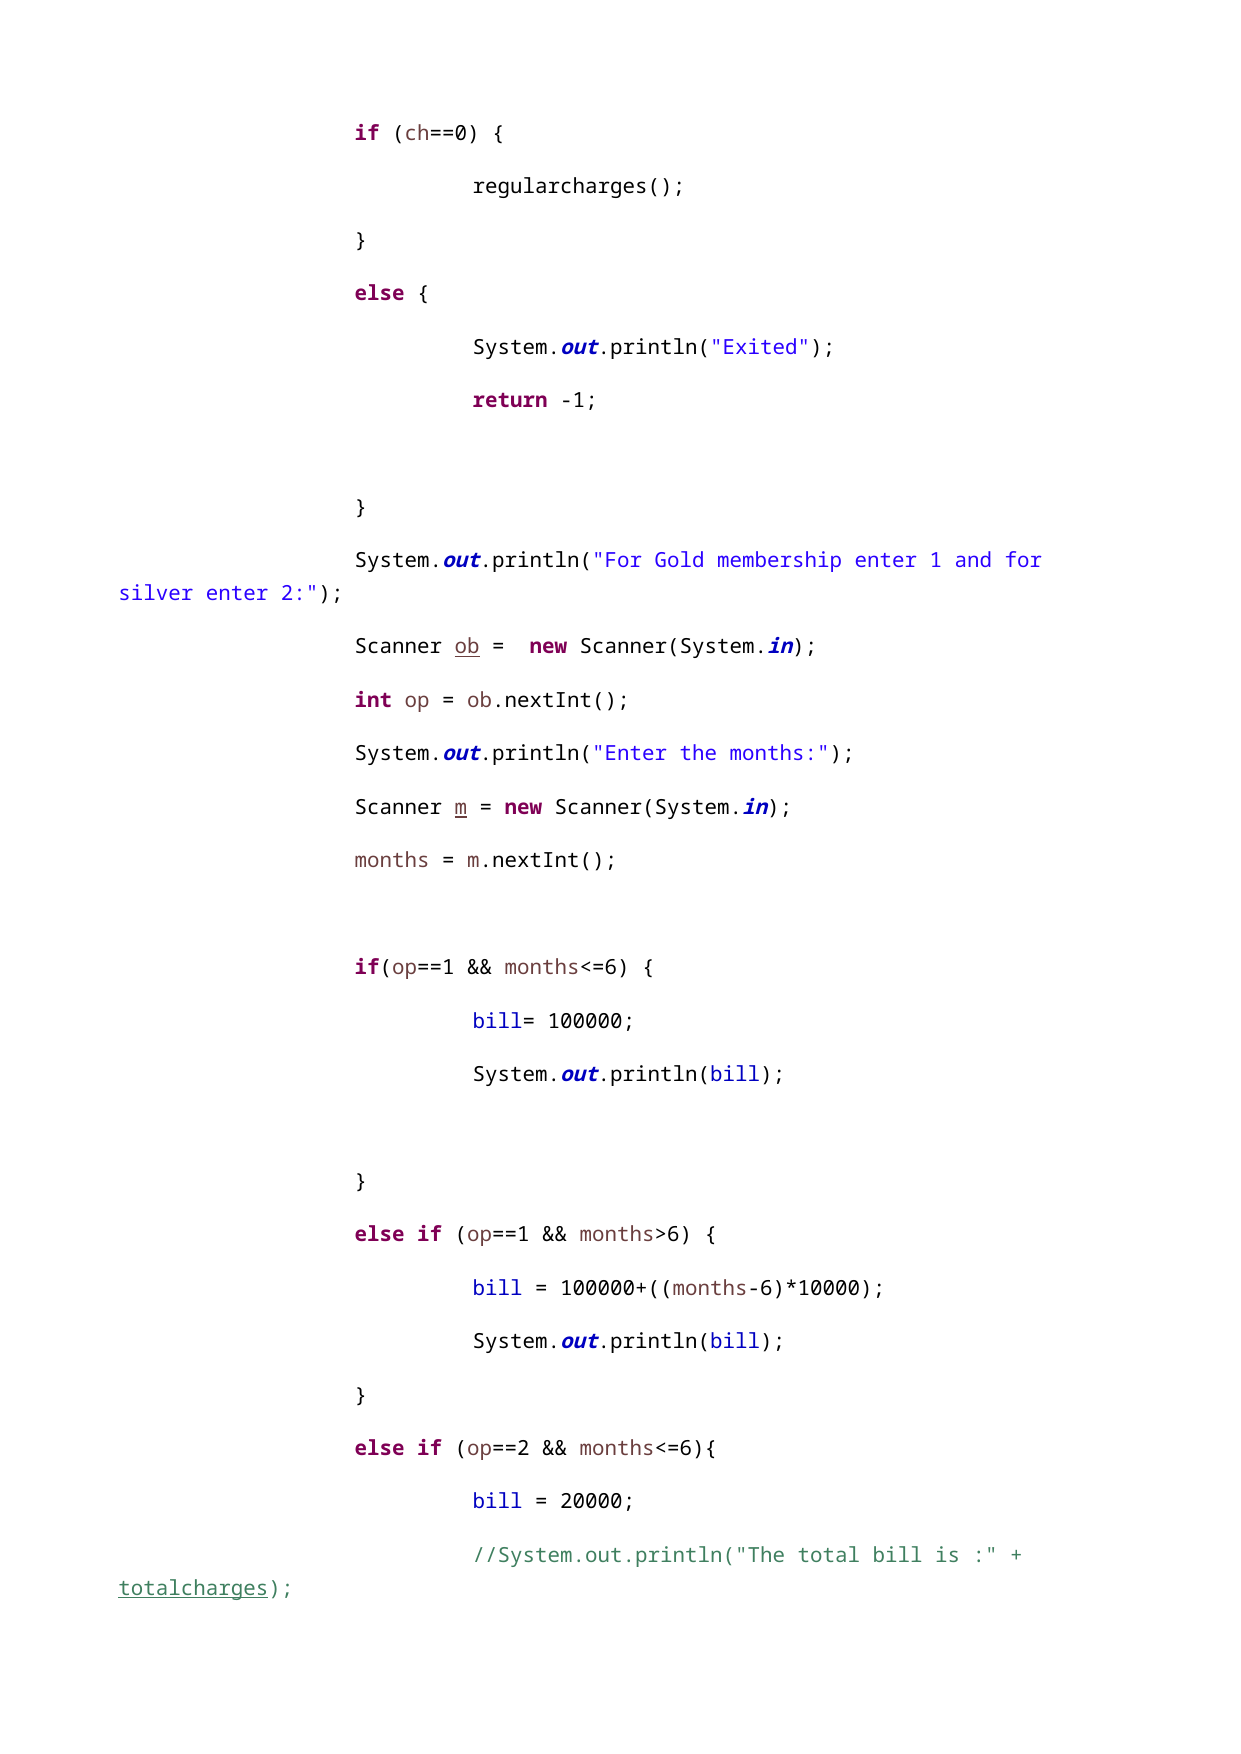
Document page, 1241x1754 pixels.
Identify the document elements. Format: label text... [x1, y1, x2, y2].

text else if (op==2 && months<=6){ [118, 1433, 1122, 1462]
text System.out.println("Enter the months:"); [118, 738, 1122, 767]
text } [118, 1166, 1122, 1194]
text bill = 20000; [118, 1487, 1122, 1515]
text if(op==1 && months<=6) { [118, 952, 1122, 981]
text int op = ob.nextInt(); [118, 685, 1122, 713]
text Scanner ob = new Scanner(System.in); [118, 632, 1122, 660]
text System.out.println("For Gold membership enter 1 and for silver enter 2:"); [118, 546, 1122, 607]
text return -1; [118, 385, 1122, 414]
text //System.out.println("The total bill is :" + totalcharges); [118, 1540, 1122, 1601]
text bill = 100000+((months-6)*10000); [118, 1273, 1122, 1301]
text System.out.println("Exited"); [118, 332, 1122, 360]
text } [118, 492, 1122, 521]
text } [118, 225, 1122, 253]
text else { [118, 278, 1122, 307]
text months = m.nextInt(); [118, 845, 1122, 874]
text System.out.println(bill); [118, 1326, 1122, 1355]
text } [118, 1380, 1122, 1408]
text regularcharges(); [118, 172, 1122, 200]
text if (ch==0) { [118, 118, 1122, 147]
text else if (op==1 && months>6) { [118, 1219, 1122, 1248]
text System.out.println(bill); [118, 1059, 1122, 1088]
text Scanner m = new Scanner(System.in); [118, 792, 1122, 820]
text bill= 100000; [118, 1006, 1122, 1034]
